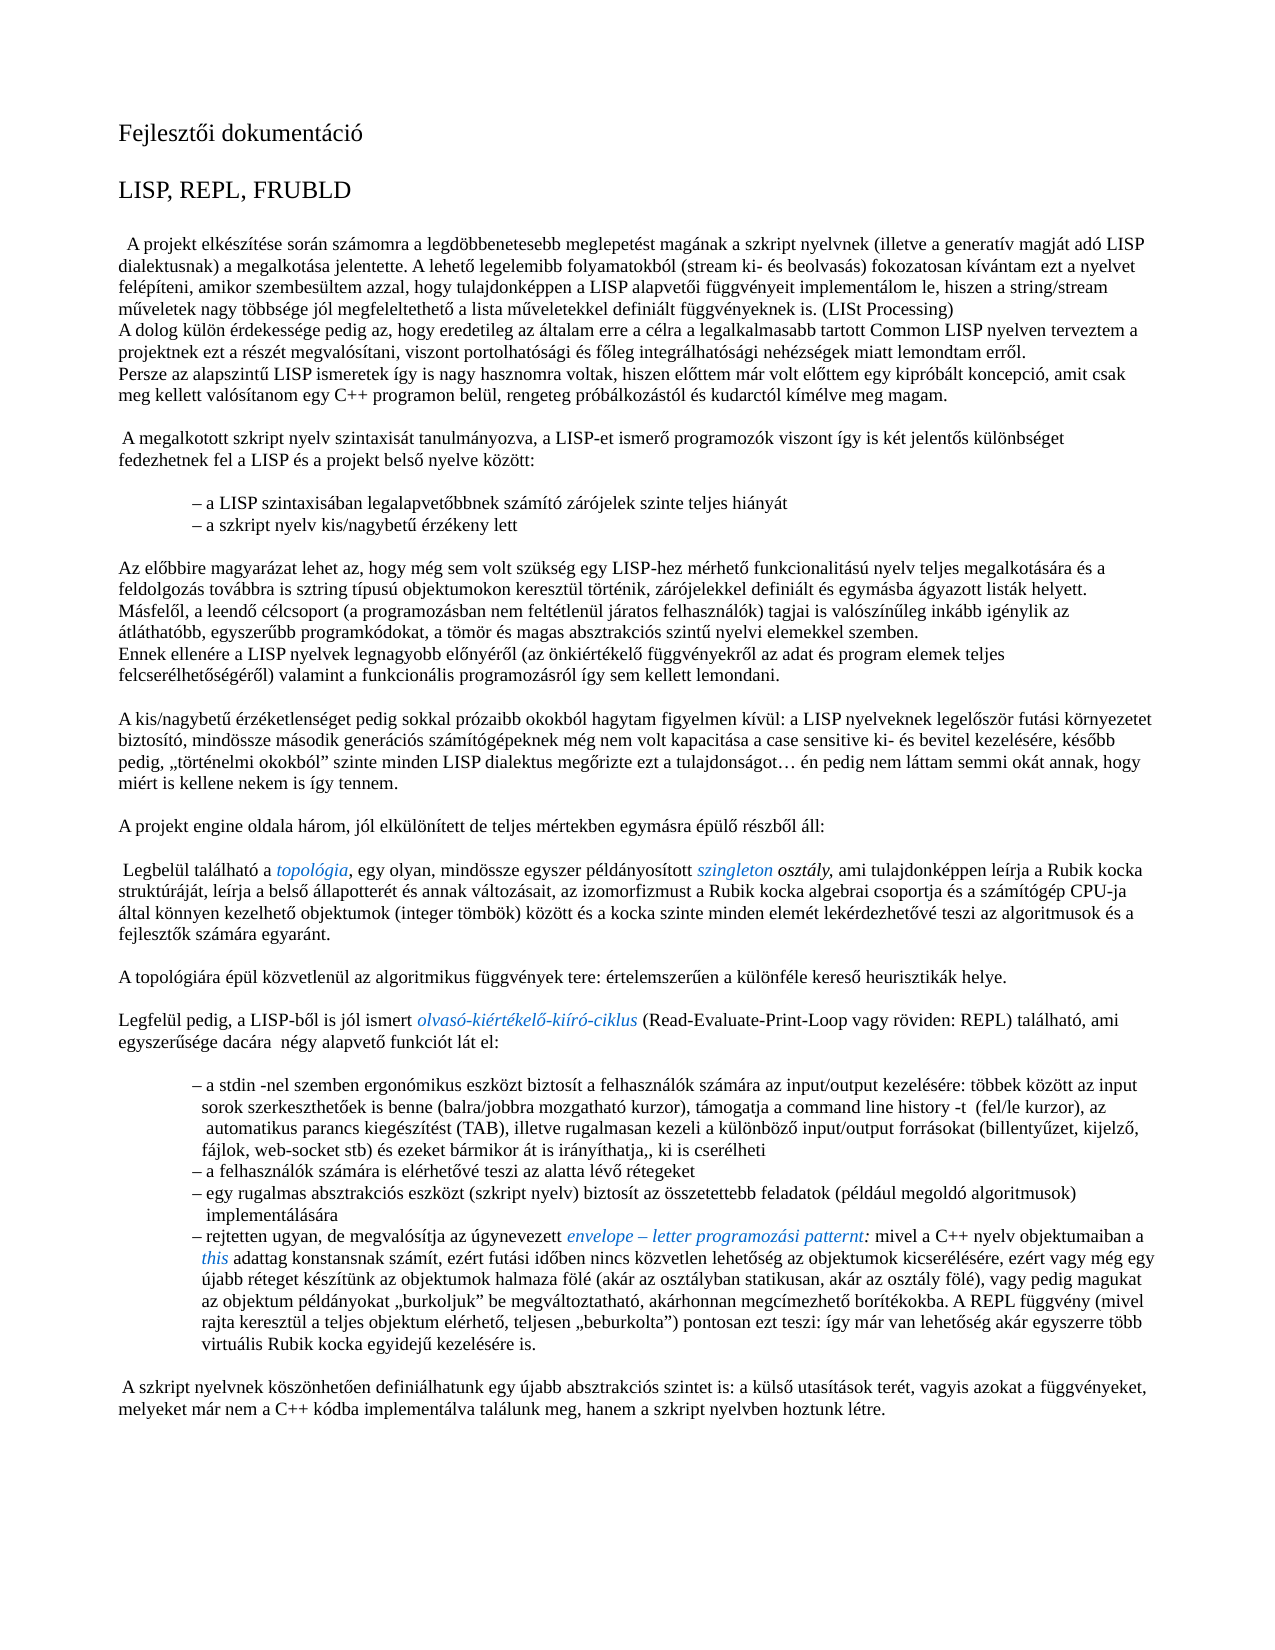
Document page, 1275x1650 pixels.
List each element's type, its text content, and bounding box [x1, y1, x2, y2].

text A projekt engine oldala három, jól elkülönített de teljes mértekben egymásra épülő részből áll: [118, 815, 1157, 837]
text – a szkript nyelv kis/nagybetű érzékeny lett [118, 513, 1157, 535]
text A kis/nagybetű érzéketlenséget pedig sokkal prózaibb okokból hagytam figyelmen kívül: a LISP nyelveknek legelőször futási környezetet biztosító, mindössze második generációs számítógépeknek még nem volt kapacitása a case sensitive ki- és bevitel kezelésére, később pedig, „történelmi okokból” szinte minden LISP dialektus megőrizte ezt a tulajdonságot… én pedig nem láttam semmi okát annak, hogy miért is kellene nekem is így tennem. [118, 707, 1157, 794]
text A topológiára épül közvetlenül az algoritmikus függvények tere: értelemszerűen a különféle kereső heurisztikák helye. [118, 966, 1157, 988]
text A projekt elkészítése során számomra a legdöbbenetesebb meglepetést magának a szkript nyelvnek (illetve a generatív magját adó LISP dialektusnak) a megalkotása jelentette. A lehető legelemibb folyamatokból (stream ki- és beolvasás) fokozatosan kívántam ezt a nyelvet felépíteni, amikor szembesültem azzal, hogy tulajdonképpen a LISP alapvetői függvényeit implementálom le, hiszen a string/stream műveletek nagy többsége jól megfeleltethető a lista műveletekkel definiált függvényeknek is. (LISt Processing) [118, 233, 1157, 319]
text – a LISP szintaxisában legalapvetőbbnek számító zárójelek szinte teljes hiányát [118, 492, 1157, 513]
text A megalkotott szkript nyelv szintaxisát tanulmányozva, a LISP-et ismerő programozók viszont így is két jelentős különbséget fedezhetnek fel a LISP és a projekt belső nyelve között: [118, 427, 1157, 470]
text LISP, REPL, FRUBLD [118, 176, 1157, 204]
text – a stdin -nel szemben ergonómikus eszközt biztosít a felhasználók számára az input/output kezelésére: többek között az input sorok szerkeszthetőek is benne (balra/jobbra mozgatható kurzor), támogatja a command line history -t (fel/le kurzor), az automatikus parancs kiegészítést (TAB), illetve rugalmasan kezeli a különböző input/output forrásokat (billentyűzet, kijelző, fájlok, web-socket stb) és ezeket bármikor át is irányíthatja,, ki is cserélheti [118, 1074, 1157, 1160]
text Másfelől, a leendő célcsoport (a programozásban nem feltétlenül járatos felhasználók) tagjai is valószínűleg inkább igénylik az átláthatóbb, egyszerűbb programkódokat, a tömör és magas absztrakciós szintű nyelvi elemekkel szemben. [118, 600, 1157, 643]
text A dolog külön érdekessége pedig az, hogy eredetileg az általam erre a célra a legalkalmasabb tartott Common LISP nyelven terveztem a projektnek ezt a részét megvalósítani, viszont portolhatósági és főleg integrálhatósági nehézségek miatt lemondtam erről. [118, 319, 1157, 362]
text Ennek ellenére a LISP nyelvek legnagyobb előnyéről (az önkiértékelő függvényekről az adat és program elemek teljes felcserélhetőségéről) valamint a funkcionális programozásról így sem kellett lemondani. [118, 643, 1157, 686]
text Legfelül pedig, a LISP-ből is jól ismert olvasó-kiértékelő-kiíró-ciklus (Read-Evaluate-Print-Loop vagy röviden: REPL) található, ami egyszerűsége dacára négy alapvető funkciót lát el: [118, 1009, 1157, 1052]
text Persze az alapszintű LISP ismeretek így is nagy hasznomra voltak, hiszen előttem már volt előttem egy kipróbált koncepció, amit csak meg kellett valósítanom egy C++ programon belül, rengeteg próbálkozástól és kudarctól kímélve meg magam. [118, 362, 1157, 406]
text Legbelül található a topológia, egy olyan, mindössze egyszer példányosított szingleton osztály, ami tulajdonképpen leírja a Rubik kocka struktúráját, leírja a belső állapotterét és annak változásait, az izomorfizmust a Rubik kocka algebrai csoportja és a számítógép CPU-ja által könnyen kezelhető objektumok (integer tömbök) között és a kocka szinte minden elemét lekérdezhetővé teszi az algoritmusok és a fejlesztők számára egyaránt. [118, 858, 1157, 945]
text virtuális Rubik kocka egyidejű kezelésére is. A szkript nyelvnek köszönhetően definiálhatunk egy újabb absztrakciós szintet is: a külső utasítások terét, vagyis azokat a függvényeket, melyeket már nem a C++ kódba implementálva találunk meg, hanem a szkript nyelvben hoztunk létre. [118, 1333, 1157, 1419]
text Az előbbire magyarázat lehet az, hogy még sem volt szükség egy LISP-hez mérhető funkcionalitású nyelv teljes megalkotására és a feldolgozás továbbra is sztring típusú objektumokon keresztül történik, zárójelekkel definiált és egymásba ágyazott listák helyett. [118, 557, 1157, 600]
text – a felhasználók számára is elérhetővé teszi az alatta lévő rétegeket – egy rugalmas absztrakciós eszközt (szkript nyelv) biztosít az összetettebb feladatok (például megoldó algoritmusok) implementálására – rejtetten ugyan, de megvalósítja az úgynevezett envelope – letter programozási patternt: mivel a C++ nyelv objektumaiban a this adattag konstansnak számít, ezért futási időben nincs közvetlen lehetőség az objektumok kicserélésére, ezért vagy még egy újabb réteget készítünk az objektumok halmaza fölé (akár az osztályban statikusan, akár az osztály fölé), vagy pedig magukat az objektum példányokat „burkoljuk” be megváltoztatható, akárhonnan megcímezhető borítékokba. A REPL függvény (mivel rajta keresztül a teljes objektum elérhető, teljesen „beburkolta”) pontosan ezt teszi: így már van lehetőség akár egyszerre több [118, 1160, 1157, 1333]
text Fejlesztői dokumentáció [118, 118, 1157, 147]
